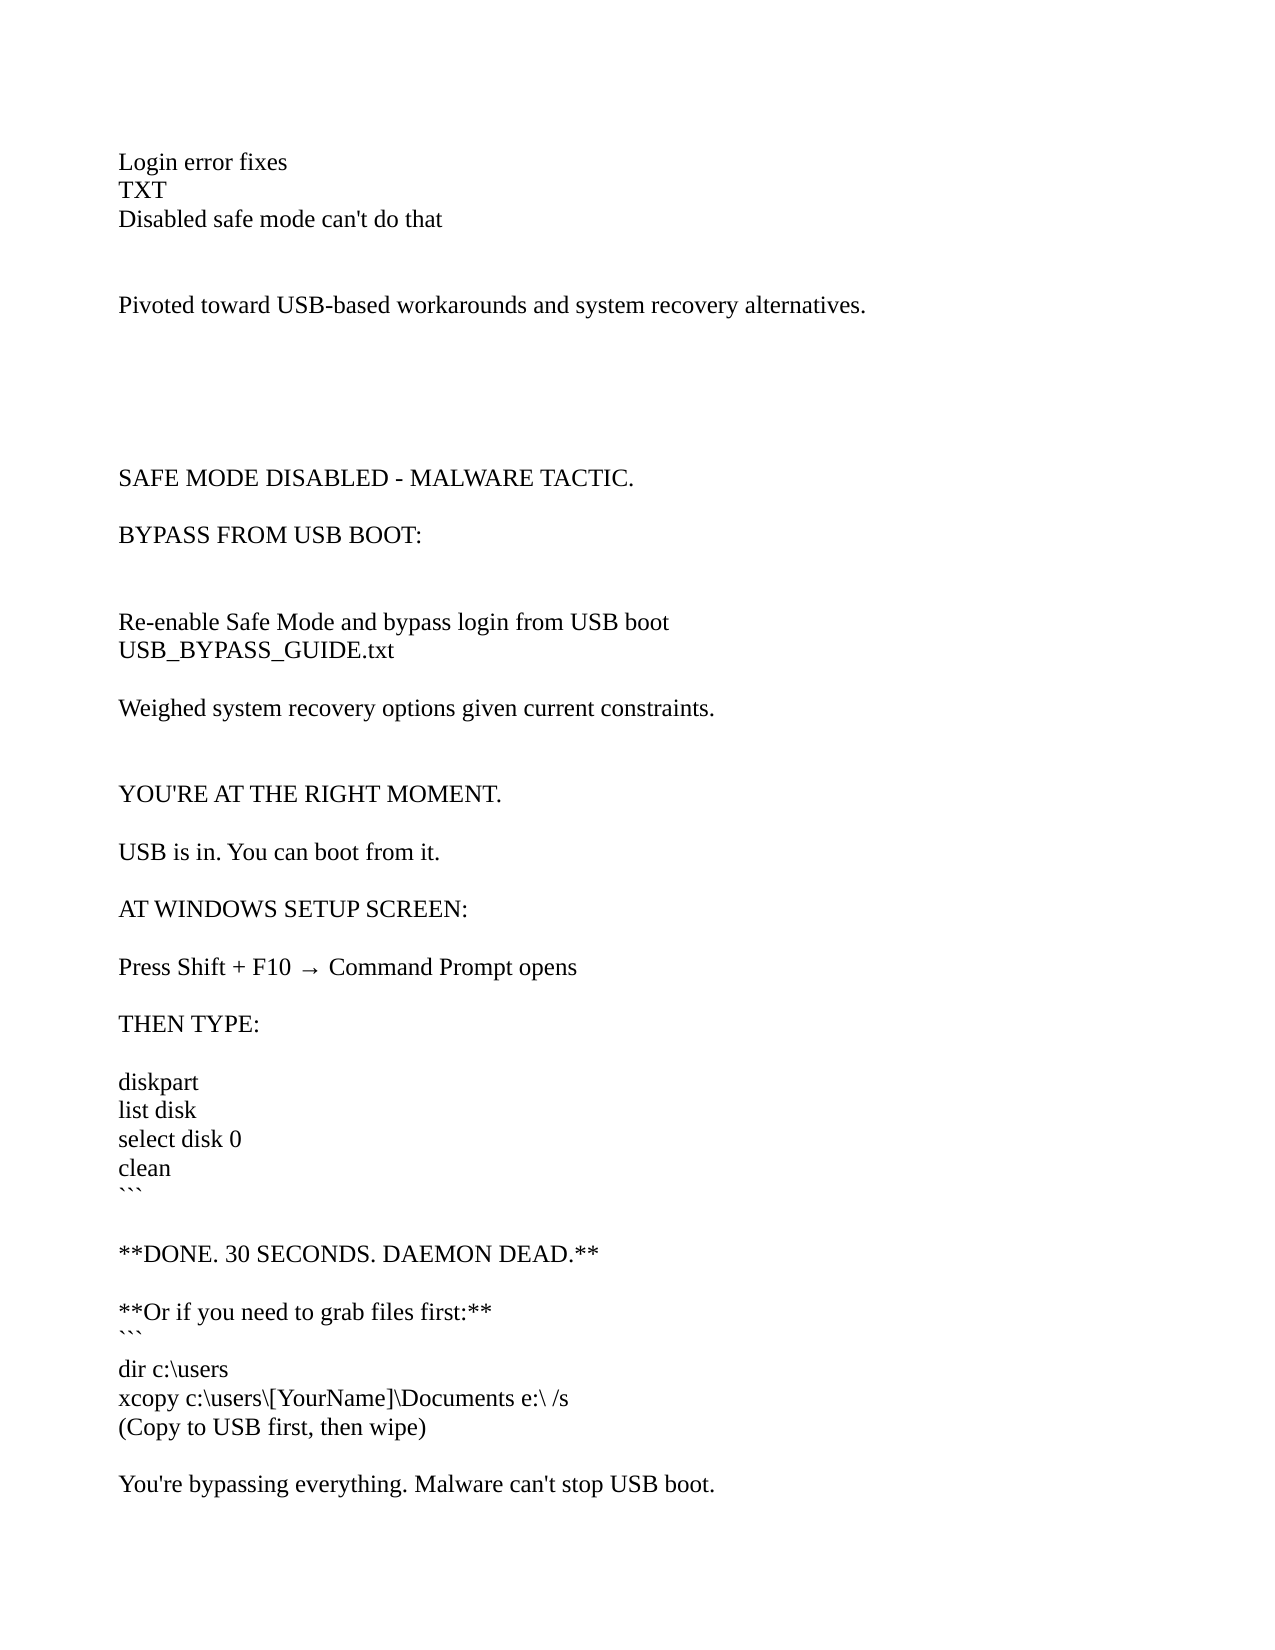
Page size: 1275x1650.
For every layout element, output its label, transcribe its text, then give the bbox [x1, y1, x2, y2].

text select disk 0 [118, 1124, 1157, 1153]
text USB_BYPASS_GUIDE.txt [118, 636, 1157, 664]
text You're bypassing everything. Malware can't stop USB boot. [118, 1469, 1157, 1498]
text list disk [118, 1096, 1157, 1124]
text TXT [118, 176, 1157, 204]
text BYPASS FROM USB BOOT: [118, 521, 1157, 549]
text AT WINDOWS SETUP SCREEN: [118, 894, 1157, 923]
text SAFE MODE DISABLED - MALWARE TACTIC. [118, 463, 1157, 492]
text Disabled safe mode can't do that [118, 204, 1157, 233]
text ``` [118, 1182, 1157, 1211]
text Login error fixes [118, 147, 1157, 176]
text THEN TYPE: [118, 1009, 1157, 1038]
text diskpart [118, 1067, 1157, 1096]
text **Or if you need to grab files first:** [118, 1297, 1157, 1326]
text dir c:\users [118, 1354, 1157, 1383]
text **DONE. 30 SECONDS. DAEMON DEAD.** [118, 1239, 1157, 1268]
text clean [118, 1153, 1157, 1182]
text Press Shift + F10 → Command Prompt opens [118, 952, 1157, 981]
text Re-enable Safe Mode and bypass login from USB boot [118, 607, 1157, 636]
text (Copy to USB first, then wipe) [118, 1412, 1157, 1441]
text USB is in. You can boot from it. [118, 837, 1157, 866]
text Pivoted toward USB-based workarounds and system recovery alternatives. [118, 291, 1157, 319]
text ``` [118, 1326, 1157, 1354]
text YOU'RE AT THE RIGHT MOMENT. [118, 779, 1157, 808]
text Weighed system recovery options given current constraints. [118, 693, 1157, 722]
text xcopy c:\users\[YourName]\Documents e:\ /s [118, 1383, 1157, 1412]
